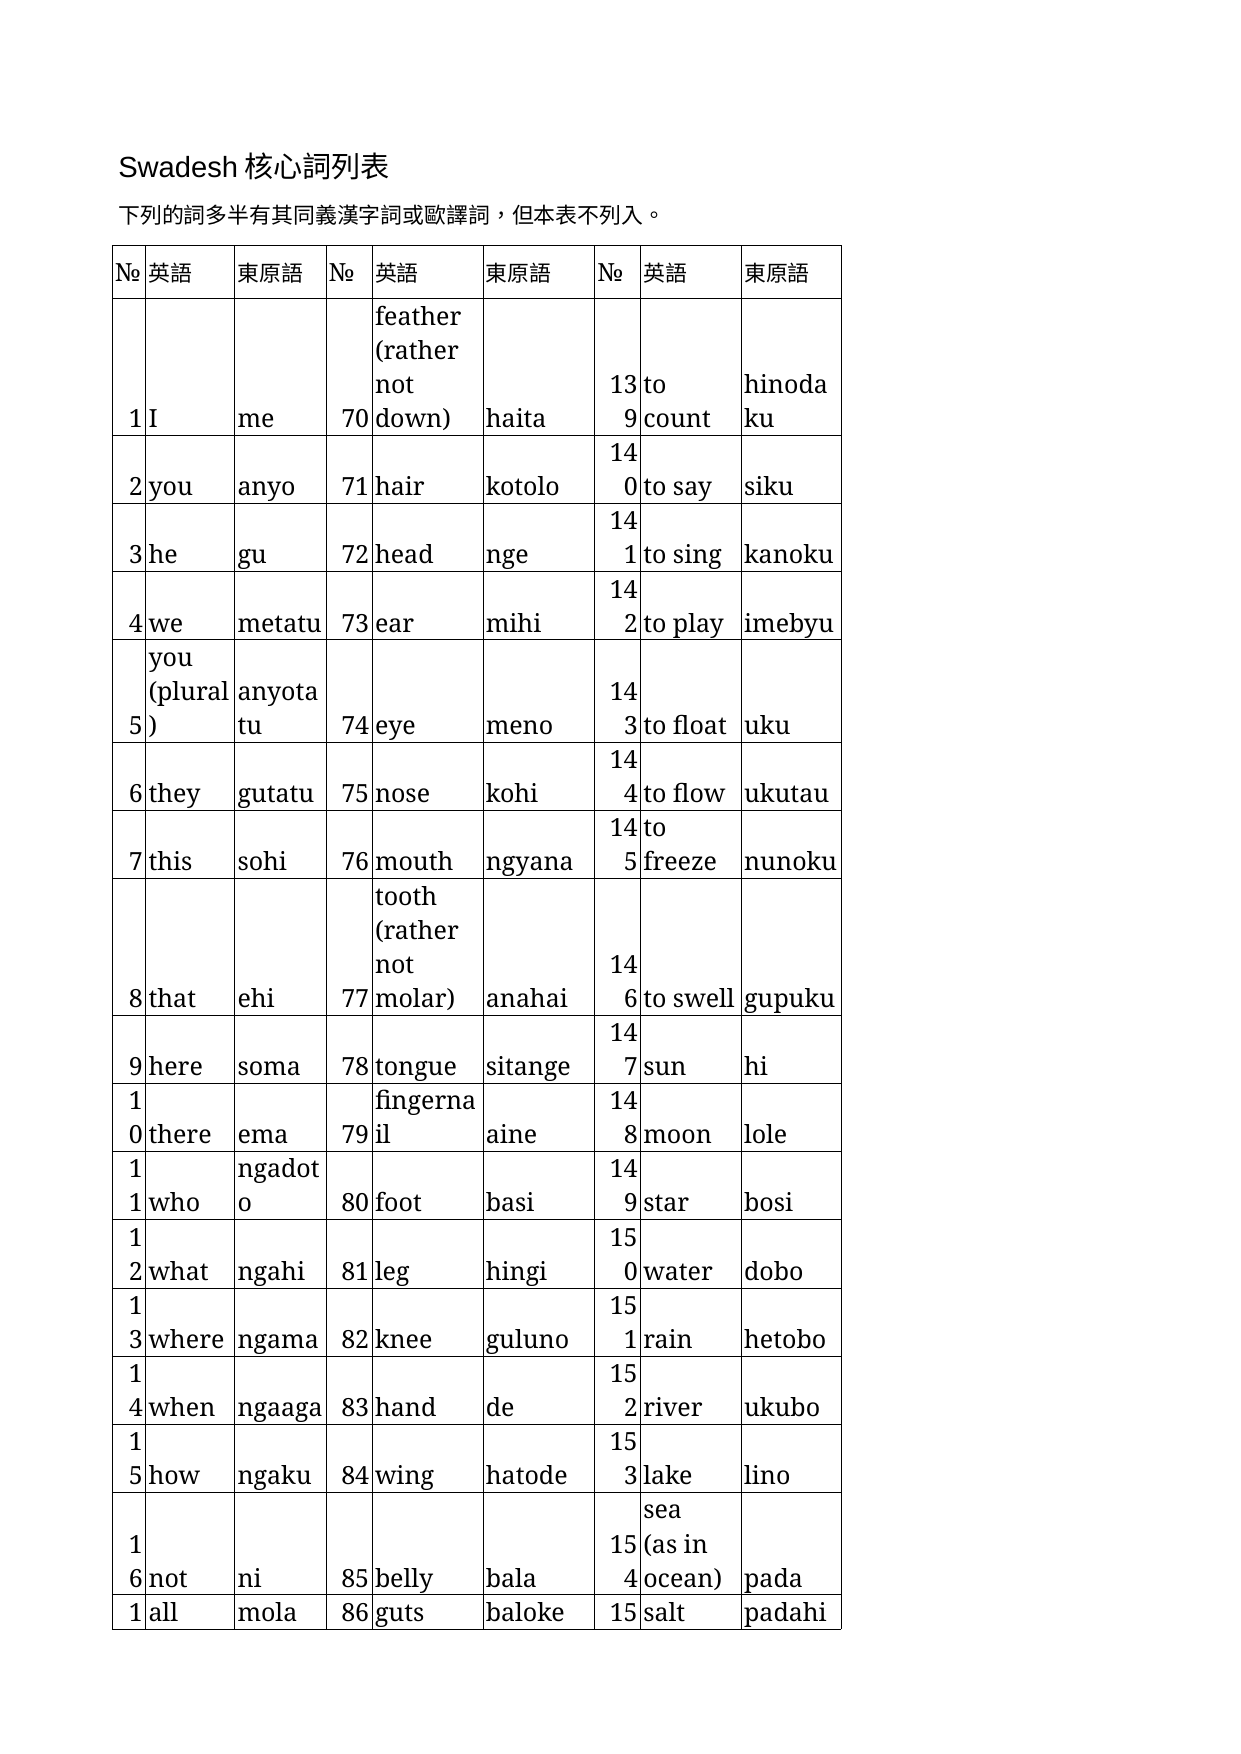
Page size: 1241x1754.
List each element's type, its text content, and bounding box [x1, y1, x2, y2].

table_cell when [146, 1357, 234, 1424]
table_cell belly [373, 1493, 483, 1594]
subtitle Swadesh核心詞列表 [118, 143, 1122, 185]
table_cell they [146, 743, 234, 810]
table_cell eye [373, 640, 483, 742]
table_cell hinodaku [742, 299, 841, 435]
table_cell hatode [484, 1425, 594, 1492]
table_cell haita [484, 299, 594, 435]
table_cell 141 [595, 504, 640, 571]
table_cell 82 [327, 1289, 372, 1356]
table_cell 149 [595, 1152, 640, 1219]
table_cell anahai [484, 879, 594, 1014]
table_cell nge [484, 504, 594, 571]
table_cell metatu [235, 572, 326, 639]
table_cell ehi [235, 879, 326, 1014]
table_cell gupuku [742, 879, 841, 1014]
table_header 東原語 [235, 246, 326, 298]
table_cell 84 [327, 1425, 372, 1492]
table_cell kohi [484, 743, 594, 810]
table_cell 150 [595, 1220, 640, 1287]
table_cell sitange [484, 1016, 594, 1083]
table_cell hi [742, 1016, 841, 1083]
table_cell that [146, 879, 234, 1014]
table_cell 1 [113, 299, 145, 435]
table_cell hair [373, 436, 483, 503]
table_cell 152 [595, 1357, 640, 1424]
table_cell 70 [327, 299, 372, 435]
table_cell feather (rather not down) [373, 299, 483, 435]
table_cell pada [742, 1493, 841, 1594]
table_cell meno [484, 640, 594, 742]
table_cell I [146, 299, 234, 435]
table_cell you (plural) [146, 640, 234, 742]
table_header № [595, 246, 640, 298]
table_cell bosi [742, 1152, 841, 1219]
table_cell tooth (rather not molar) [373, 879, 483, 1014]
table_cell kanoku [742, 504, 841, 571]
table_cell 153 [595, 1425, 640, 1492]
table_cell soma [235, 1016, 326, 1083]
table_cell 145 [595, 811, 640, 878]
table_cell 140 [595, 436, 640, 503]
table_cell 79 [327, 1084, 372, 1151]
table_cell 151 [595, 1289, 640, 1356]
table_cell 76 [327, 811, 372, 878]
table_cell uku [742, 640, 841, 742]
table_header 東原語 [742, 246, 841, 298]
table_cell 10 [113, 1084, 145, 1151]
table_cell 1 [113, 1595, 145, 1628]
table_cell he [146, 504, 234, 571]
table_cell 15 [113, 1425, 145, 1492]
table_cell sea (as in ocean) [641, 1493, 741, 1594]
table_cell what [146, 1220, 234, 1287]
table_cell 144 [595, 743, 640, 810]
table_cell 83 [327, 1357, 372, 1424]
table_cell gu [235, 504, 326, 571]
table_cell moon [641, 1084, 741, 1151]
table_cell 6 [113, 743, 145, 810]
table_cell wing [373, 1425, 483, 1492]
table_cell ngaku [235, 1425, 326, 1492]
table_cell dobo [742, 1220, 841, 1287]
table_cell 4 [113, 572, 145, 639]
table_cell head [373, 504, 483, 571]
table_cell kotolo [484, 436, 594, 503]
table_cell ngadoto [235, 1152, 326, 1219]
table_cell imebyu [742, 572, 841, 639]
table_cell 7 [113, 811, 145, 878]
table_cell knee [373, 1289, 483, 1356]
table_cell de [484, 1357, 594, 1424]
table_cell to freeze [641, 811, 741, 878]
table_cell mihi [484, 572, 594, 639]
table_cell 81 [327, 1220, 372, 1287]
table_cell here [146, 1016, 234, 1083]
table_cell 8 [113, 879, 145, 1014]
table_cell 148 [595, 1084, 640, 1151]
table_cell 75 [327, 743, 372, 810]
table_cell ema [235, 1084, 326, 1151]
table_cell star [641, 1152, 741, 1219]
table_cell 85 [327, 1493, 372, 1594]
table_cell hand [373, 1357, 483, 1424]
table_cell 9 [113, 1016, 145, 1083]
table_cell fingernail [373, 1084, 483, 1151]
table_cell 12 [113, 1220, 145, 1287]
table_cell 74 [327, 640, 372, 742]
table_header 英語 [146, 246, 234, 298]
table_cell 80 [327, 1152, 372, 1219]
table_cell to float [641, 640, 741, 742]
table_cell you [146, 436, 234, 503]
table_cell gutatu [235, 743, 326, 810]
table_cell water [641, 1220, 741, 1287]
table_cell nunoku [742, 811, 841, 878]
table_cell ngyana [484, 811, 594, 878]
table_cell lole [742, 1084, 841, 1151]
table_cell anyo [235, 436, 326, 503]
table_cell 147 [595, 1016, 640, 1083]
table_cell sohi [235, 811, 326, 878]
table_cell salt [641, 1595, 741, 1628]
table_cell to say [641, 436, 741, 503]
table_cell rain [641, 1289, 741, 1356]
table_cell mouth [373, 811, 483, 878]
table_cell to flow [641, 743, 741, 810]
table_cell siku [742, 436, 841, 503]
table_cell 16 [113, 1493, 145, 1594]
table_cell nose [373, 743, 483, 810]
table_header 英語 [373, 246, 483, 298]
table_cell there [146, 1084, 234, 1151]
table_cell river [641, 1357, 741, 1424]
table_cell mola [235, 1595, 326, 1628]
table_cell 139 [595, 299, 640, 435]
table_cell guts [373, 1595, 483, 1628]
table_cell we [146, 572, 234, 639]
table_cell 13 [113, 1289, 145, 1356]
table_cell ear [373, 572, 483, 639]
table_cell 2 [113, 436, 145, 503]
table_cell tongue [373, 1016, 483, 1083]
table_cell 146 [595, 879, 640, 1014]
table_cell ukubo [742, 1357, 841, 1424]
table_cell ni [235, 1493, 326, 1594]
table_header № [327, 246, 372, 298]
table_cell 11 [113, 1152, 145, 1219]
table_cell not [146, 1493, 234, 1594]
table_cell this [146, 811, 234, 878]
table_cell ukutau [742, 743, 841, 810]
table_cell 14 [113, 1357, 145, 1424]
table_header 英語 [641, 246, 741, 298]
table_cell how [146, 1425, 234, 1492]
table_cell sun [641, 1016, 741, 1083]
table_cell baloke [484, 1595, 594, 1628]
table_cell 142 [595, 572, 640, 639]
table_cell 86 [327, 1595, 372, 1628]
table_cell to count [641, 299, 741, 435]
table_cell where [146, 1289, 234, 1356]
table_cell foot [373, 1152, 483, 1219]
table_header 東原語 [484, 246, 594, 298]
table_cell 154 [595, 1493, 640, 1594]
table_cell leg [373, 1220, 483, 1287]
table_cell basi [484, 1152, 594, 1219]
table_cell to play [641, 572, 741, 639]
table_cell hetobo [742, 1289, 841, 1356]
text 下列的詞多半有其同義漢字詞或歐譯詞，但本表不列入。 [118, 198, 1122, 229]
table_cell hingi [484, 1220, 594, 1287]
table_cell to swell [641, 879, 741, 1014]
table_cell 71 [327, 436, 372, 503]
table_cell 143 [595, 640, 640, 742]
table_cell bala [484, 1493, 594, 1594]
table_cell who [146, 1152, 234, 1219]
table_cell lake [641, 1425, 741, 1492]
table_cell 72 [327, 504, 372, 571]
table_cell 5 [113, 640, 145, 742]
table_cell ngama [235, 1289, 326, 1356]
table_header № [113, 246, 145, 298]
table_cell 78 [327, 1016, 372, 1083]
table_cell padahi [742, 1595, 841, 1628]
table_cell ngahi [235, 1220, 326, 1287]
table_cell lino [742, 1425, 841, 1492]
table_cell 77 [327, 879, 372, 1014]
table_cell 3 [113, 504, 145, 571]
table_cell 15 [595, 1595, 640, 1628]
table_cell to sing [641, 504, 741, 571]
table_cell aine [484, 1084, 594, 1151]
table_cell anyotatu [235, 640, 326, 742]
table_cell guluno [484, 1289, 594, 1356]
table_cell ngaaga [235, 1357, 326, 1424]
table_cell 73 [327, 572, 372, 639]
table_cell me [235, 299, 326, 435]
table_cell all [146, 1595, 234, 1628]
